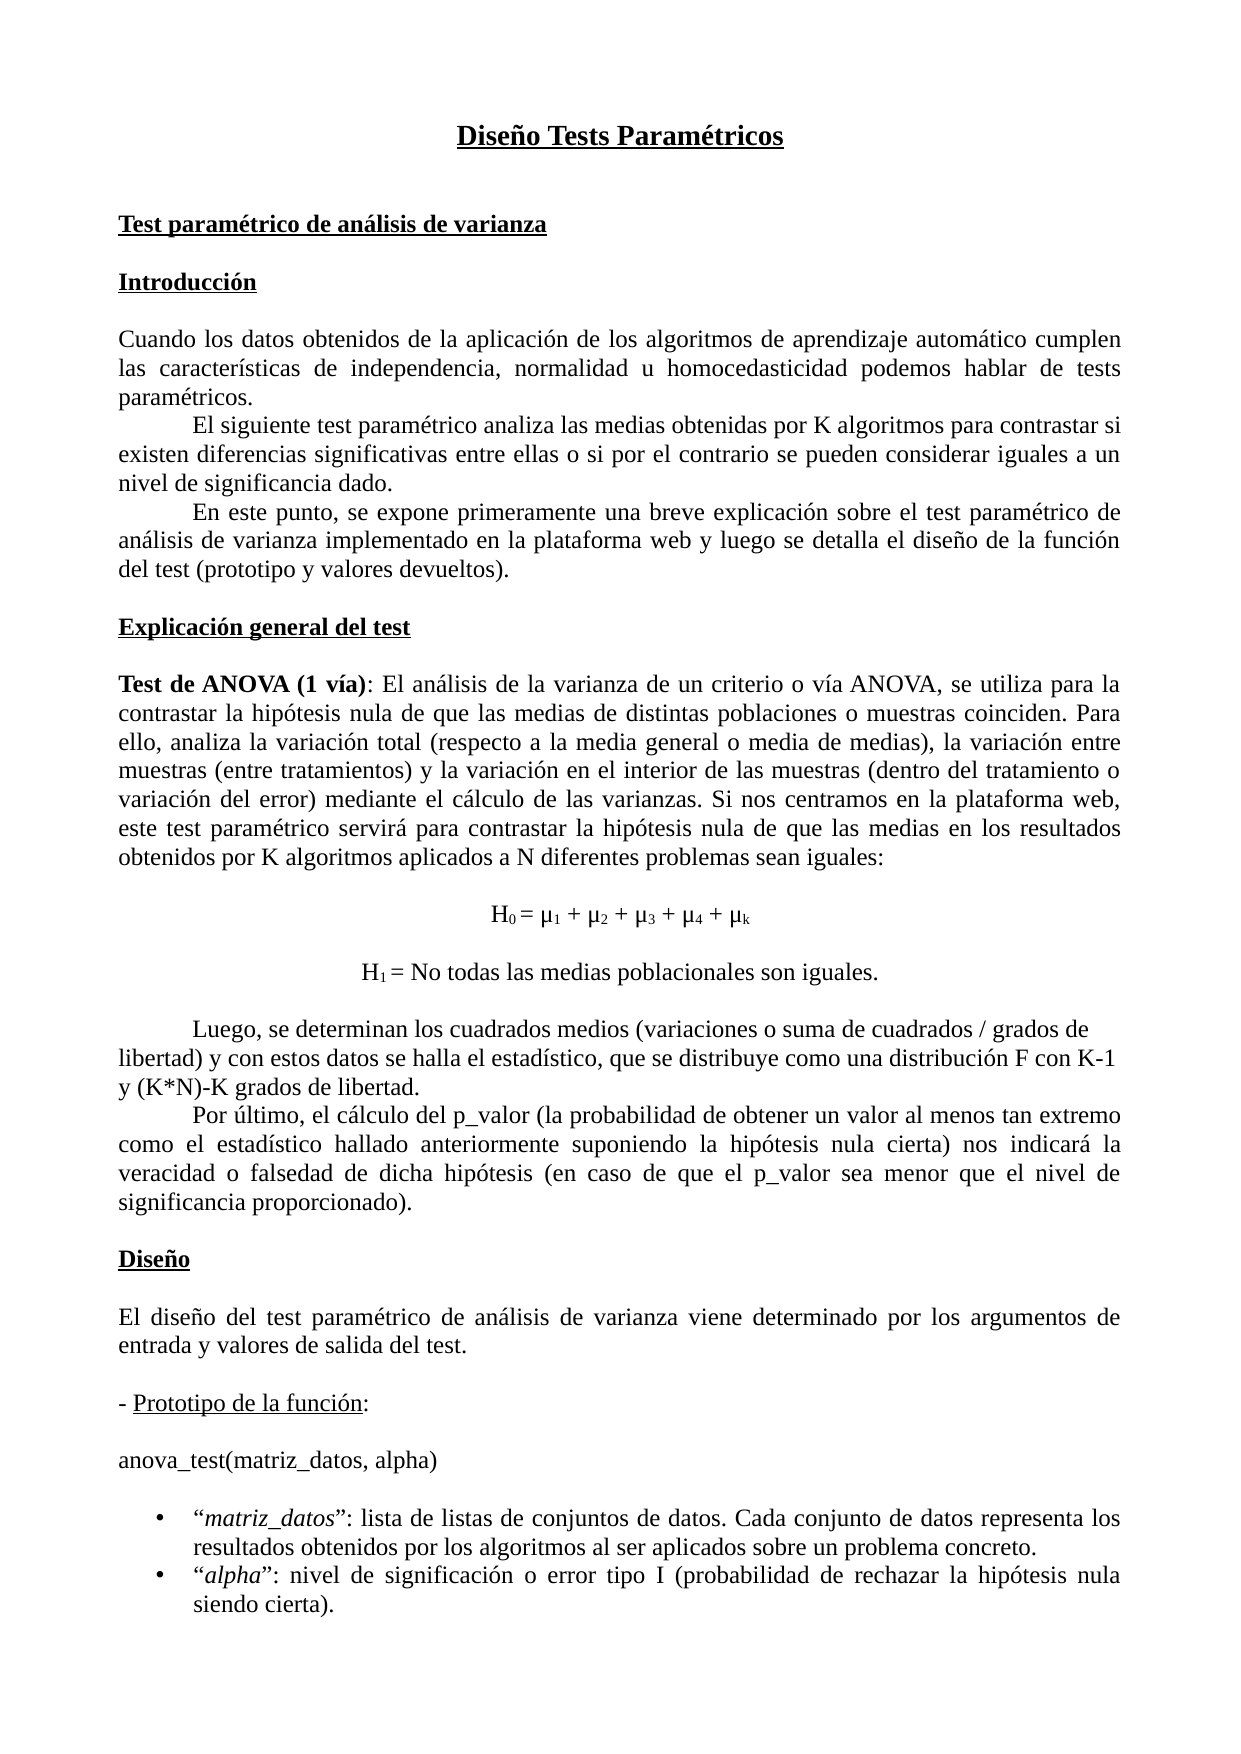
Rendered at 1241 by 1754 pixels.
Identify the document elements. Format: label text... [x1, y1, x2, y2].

text Test de ANOVA (1 vía): El análisis de la varianza de un criterio o vía ANOVA, se utiliza para la contrastar la hipótesis nula de que las medias de distintas poblaciones o muestras coinciden. Para ello, analiza la variación total (respecto a la media general o media de medias), la variación entre muestras (entre tratamientos) y la variación en el interior de las muestras (dentro del tratamiento o variación del error) mediante el cálculo de las varianzas. Si nos centramos en la plataforma web, este test paramétrico servirá para contrastar la hipótesis nula de que las medias en los resultados obtenidos por K algoritmos aplicados a N diferentes problemas sean iguales: [118, 669, 1122, 870]
list “matriz_datos”: lista de listas de conjuntos de datos. Cada conjunto de datos representa los resultados obtenidos por los algoritmos al ser aplicados sobre un problema concreto. [156, 1503, 1122, 1560]
text Luego, se determinan los cuadrados medios (variaciones o suma de cuadrados / grados de libertad) y con estos datos se halla el estadístico, que se distribuye como una distribución F con K-1 y (K*N)-K grados de libertad. [118, 1014, 1122, 1100]
text Por último, el cálculo del p_valor (la probabilidad de obtener un valor al menos tan extremo como el estadístico hallado anteriormente suponiendo la hipótesis nula cierta) nos indicará la veracidad o falsedad de dicha hipótesis (en caso de que el p_valor sea menor que el nivel de significancia proporcionado). [118, 1100, 1122, 1215]
text Introducción [118, 267, 1122, 295]
text Diseño [118, 1244, 1122, 1273]
text H1 = No todas las medias poblacionales son iguales. [118, 957, 1122, 985]
text Cuando los datos obtenidos de la aplicación de los algoritmos de aprendizaje automático cumplen las características de independencia, normalidad u homocedasticidad podemos hablar de tests paramétricos. [118, 324, 1122, 410]
text H0 = μ1 + μ2 + μ3 + μ4 + μk [118, 899, 1122, 928]
text El siguiente test paramétrico analiza las medias obtenidas por K algoritmos para contrastar si existen diferencias significativas entre ellas o si por el contrario se pueden considerar iguales a un nivel de significancia dado. [118, 410, 1122, 497]
text anova_test(matriz_datos, alpha) [118, 1445, 1122, 1474]
text Diseño Tests Paramétricos [118, 118, 1122, 152]
list “alpha”: nivel de significación o error tipo I (probabilidad de rechazar la hipótesis nula siendo cierta). [156, 1560, 1122, 1618]
text En este punto, se expone primeramente una breve explicación sobre el test paramétrico de análisis de varianza implementado en la plataforma web y luego se detalla el diseño de la función del test (prototipo y valores devueltos). [118, 497, 1122, 583]
text Test paramétrico de análisis de varianza [118, 209, 1122, 238]
text El diseño del test paramétrico de análisis de varianza viene determinado por los argumentos de entrada y valores de salida del test. [118, 1302, 1122, 1359]
text Explicación general del test [118, 612, 1122, 640]
text - Prototipo de la función: [118, 1388, 1122, 1417]
